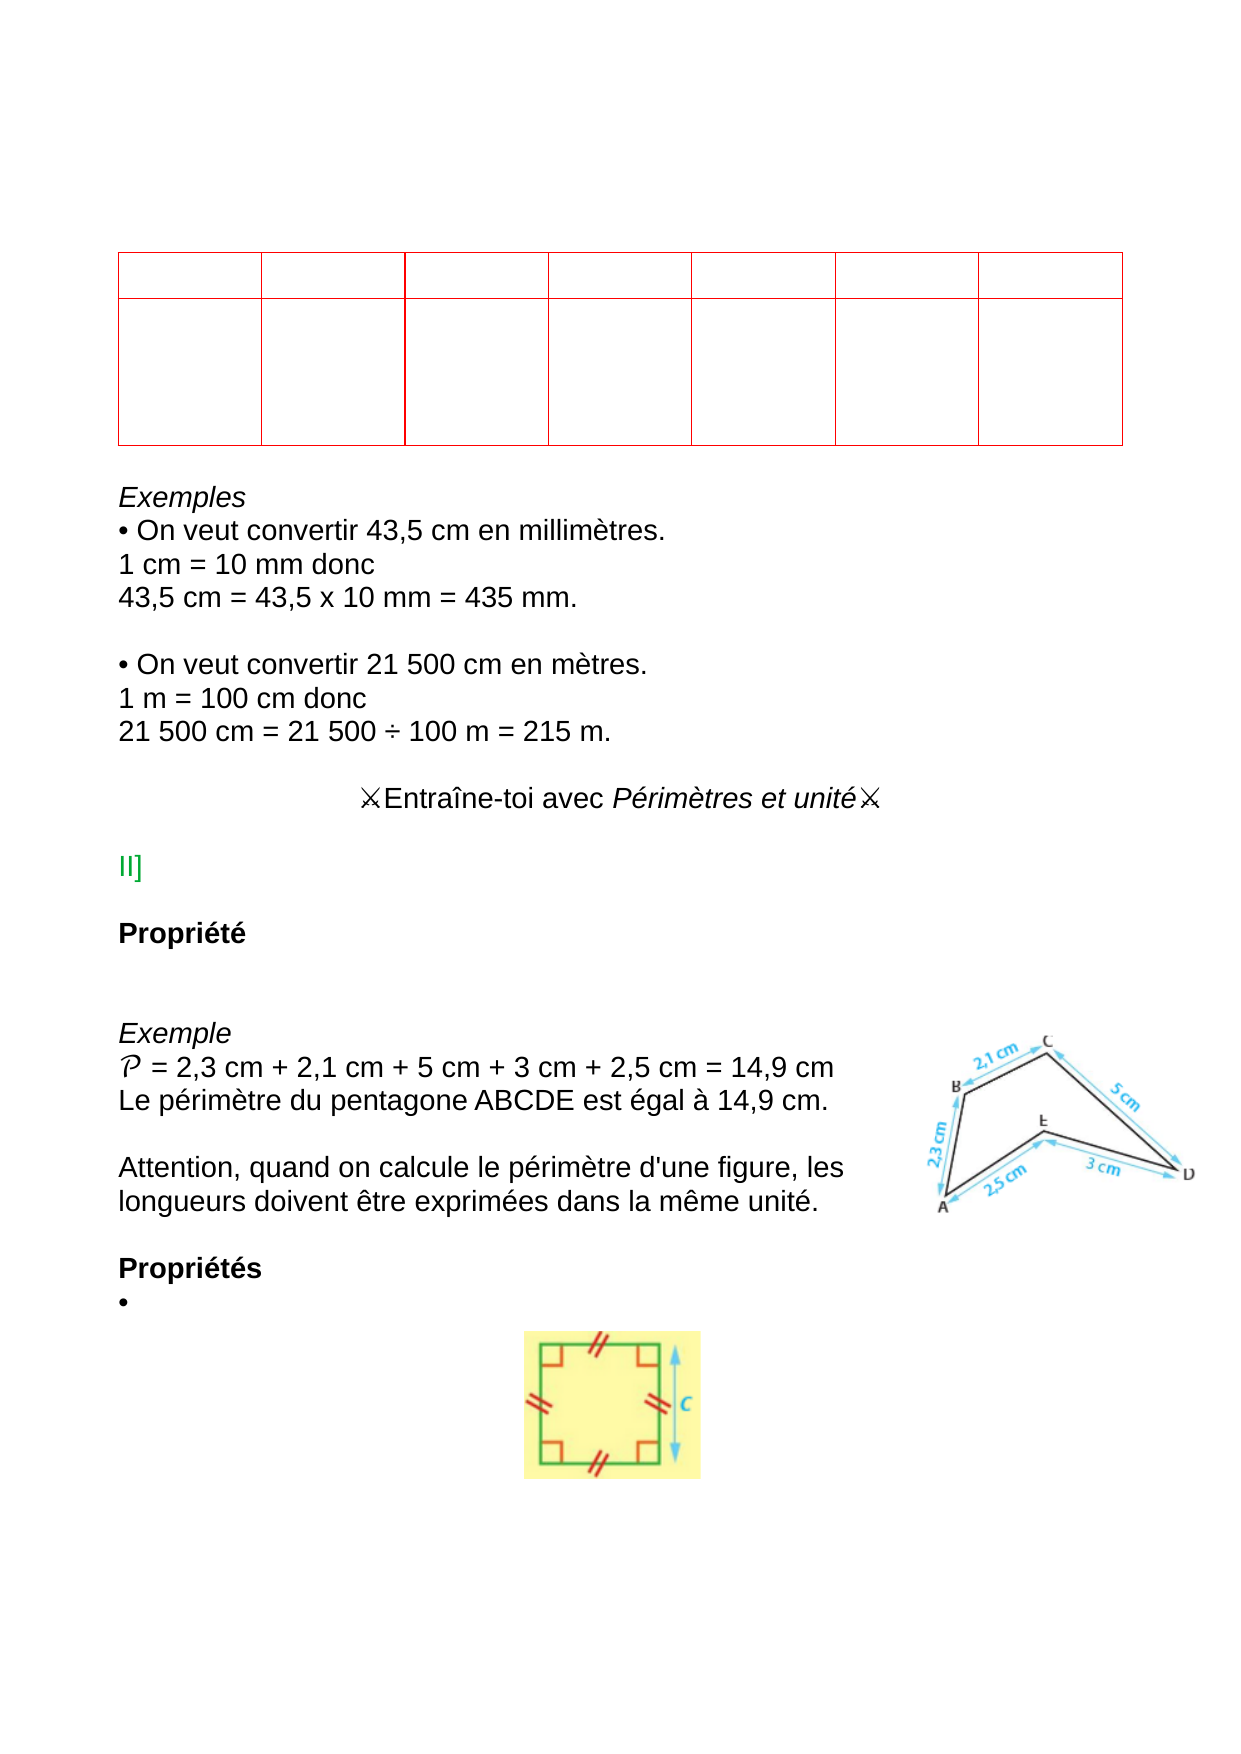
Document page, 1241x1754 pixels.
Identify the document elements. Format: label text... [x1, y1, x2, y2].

picture [924, 1032, 1197, 1219]
table_header mm [979, 253, 1122, 298]
table_cell [979, 299, 1122, 445]
table_header hm [262, 253, 404, 298]
table_header m [549, 253, 691, 298]
text ⚔️Entraîne-toi avec Périmètres et unité⚔️ [118, 781, 1122, 815]
table_header dm [692, 253, 835, 298]
table_header dam [406, 253, 548, 298]
table_cell [262, 299, 404, 445]
text L'unité de longueur de référence est le mètre. Pour convertir des unités de longueur, on effectue des multiplications ou des divisions par 10. On peut s'aider du tableau suivant : [118, 118, 1122, 252]
table_header km [119, 253, 261, 298]
table_cell [692, 299, 835, 445]
table_header cm [836, 253, 978, 298]
picture [524, 1331, 701, 1479]
table_cell [119, 299, 261, 445]
text II] Calculer le périmètre d’un polygone [118, 848, 1122, 882]
table_cell [406, 299, 548, 445]
table_cell [836, 299, 978, 445]
table_cell [549, 299, 691, 445]
text Propriété Le périmètre d'un polygone est égal à la somme des longueurs de ses côtés. Exemple 𝒫 = 2,3 cm + 2,1 cm + 5 cm + 3 cm + 2,5 cm = 14,9 cm Le périmètre du pentagone ABCDE est égal à 14,9 cm. Attention, quand on calcule le périmètre d'une figure, les longueurs doivent être exprimées dans la même unité. Propriétés • Le périmètre d'un carré de côté c : 𝒫 = 4 × c [118, 916, 1122, 1318]
text Exemples • On veut convertir 43,5 cm en millimètres. 1 cm = 10 mm donc 43,5 cm = 43,5 x 10 mm = 435 mm. • On veut convertir 21 500 cm en mètres. 1 m = 100 cm donc 21 500 cm = 21 500 ÷ 100 m = 215 m. [118, 446, 1122, 748]
